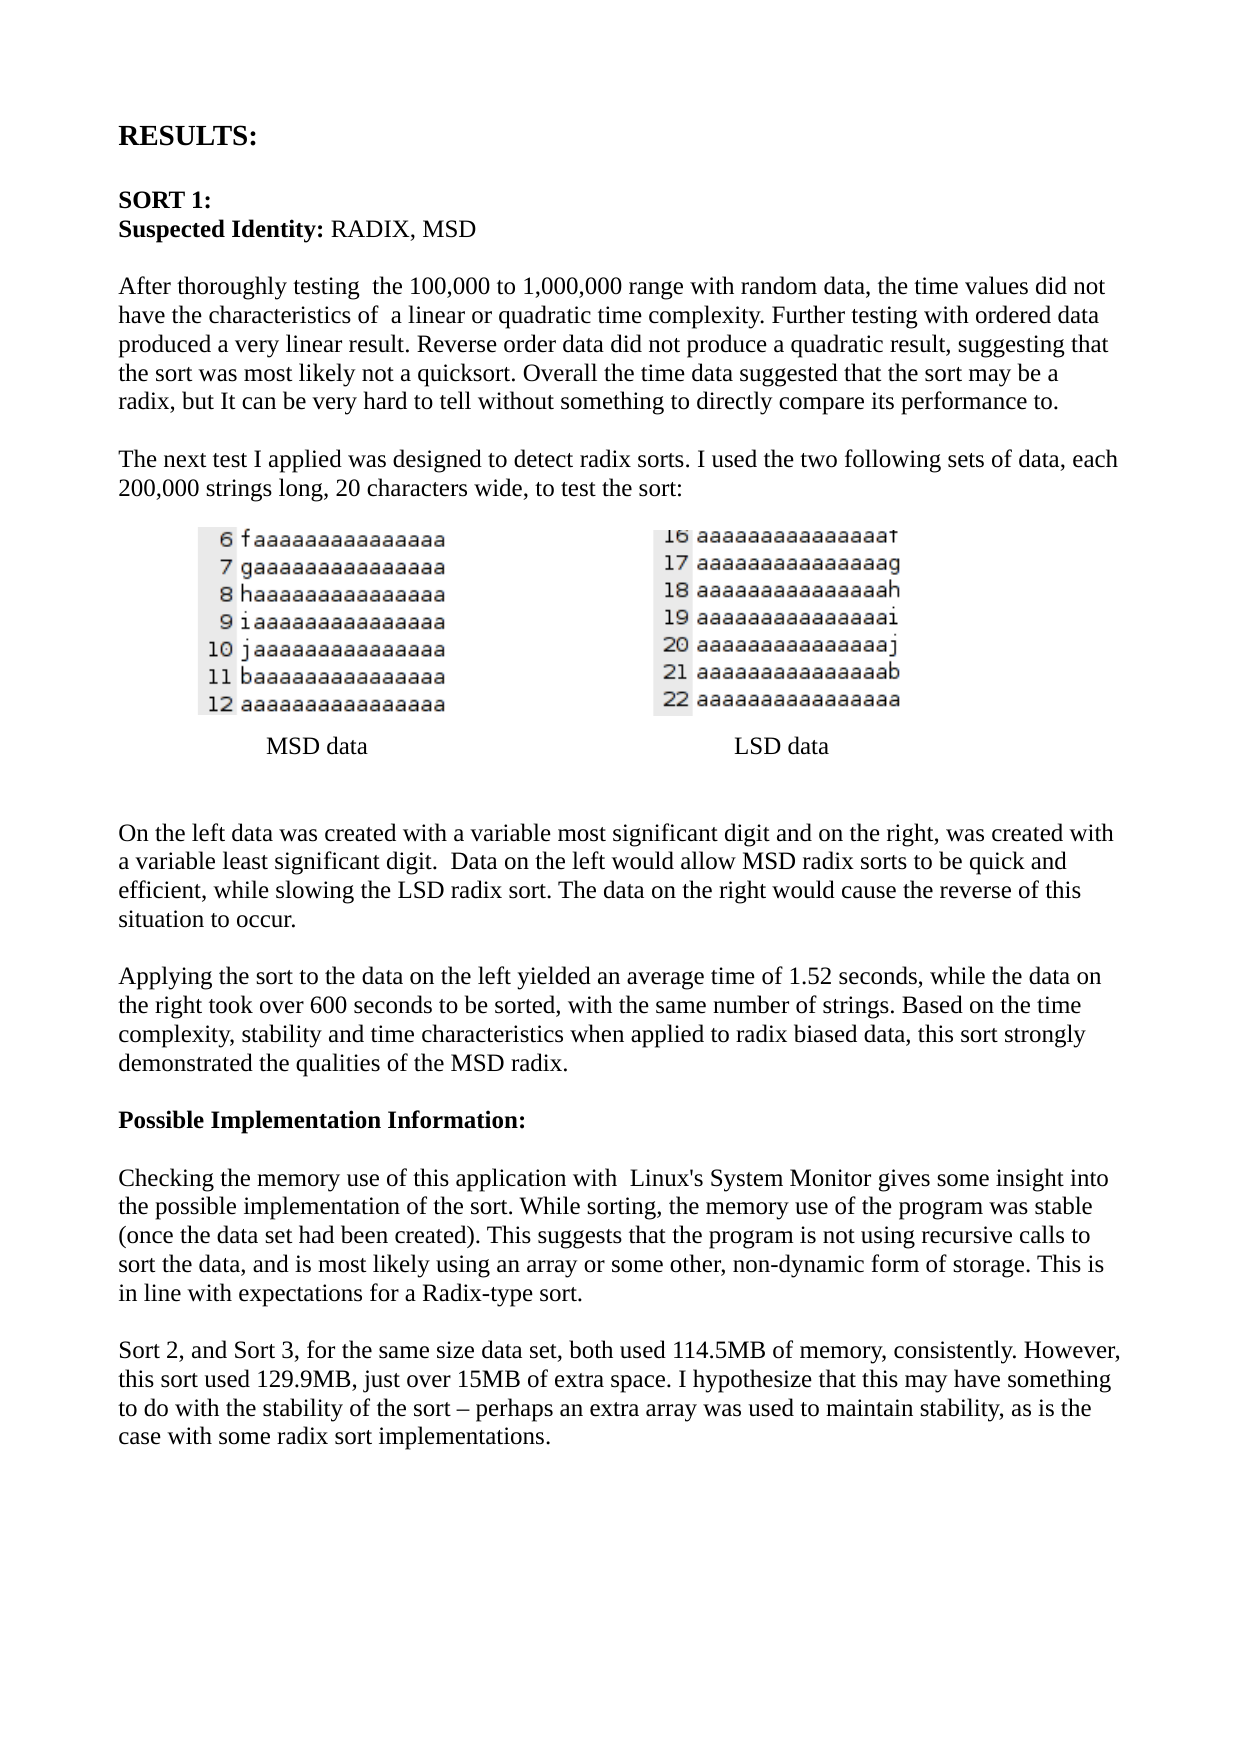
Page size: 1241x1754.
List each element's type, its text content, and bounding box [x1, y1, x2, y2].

text Possible Implementation Information: [118, 1105, 1122, 1134]
picture [653, 530, 917, 716]
text Sort 2, and Sort 3, for the same size data set, both used 114.5MB of memory, consistently. However, this sort used 129.9MB, just over 15MB of extra space. I hypothesize that this may have something to do with the stability of the sort – perhaps an extra array was used to maintain stability, as is the case with some radix sort implementations. [118, 1335, 1122, 1450]
text The next test I applied was designed to detect radix sorts. I used the two following sets of data, each 200,000 strings long, 20 characters wide, to test the sort: [118, 444, 1122, 501]
text Checking the memory use of this application with Linux's System Monitor gives some insight into the possible implementation of the sort. While sorting, the memory use of the program was stable (once the data set had been created). This suggests that the program is not using recursive calls to sort the data, and is most likely using an array or some other, non-dynamic form of storage. This is in line with expectations for a Radix-type sort. [118, 1163, 1122, 1306]
text On the left data was created with a variable most significant digit and on the right, was created with a variable least significant digit. Data on the left would allow MSD radix sorts to be quick and efficient, while slowing the LSD radix sort. The data on the right would cause the reverse of this situation to occur. [118, 789, 1122, 933]
text RESULTS: [118, 118, 1122, 152]
picture [197, 527, 462, 715]
text Applying the sort to the data on the left yielded an average time of 1.52 seconds, while the data on the right took over 600 seconds to be sorted, with the same number of strings. Based on the time complexity, stability and time characteristics when applied to radix biased data, this sort strongly demonstrated the qualities of the MSD radix. [118, 961, 1122, 1076]
text SORT 1: [118, 185, 1122, 214]
text Suspected Identity: RADIX, MSD [118, 214, 1122, 243]
text MSD data LSD data [118, 703, 1122, 760]
text After thoroughly testing the 100,000 to 1,000,000 range with random data, the time values did not have the characteristics of a linear or quadratic time complexity. Further testing with ordered data produced a very linear result. Reverse order data did not produce a quadratic result, suggesting that the sort was most likely not a quicksort. Overall the time data suggested that the sort may be a radix, but It can be very hard to tell without something to directly compare its performance to. [118, 271, 1122, 415]
